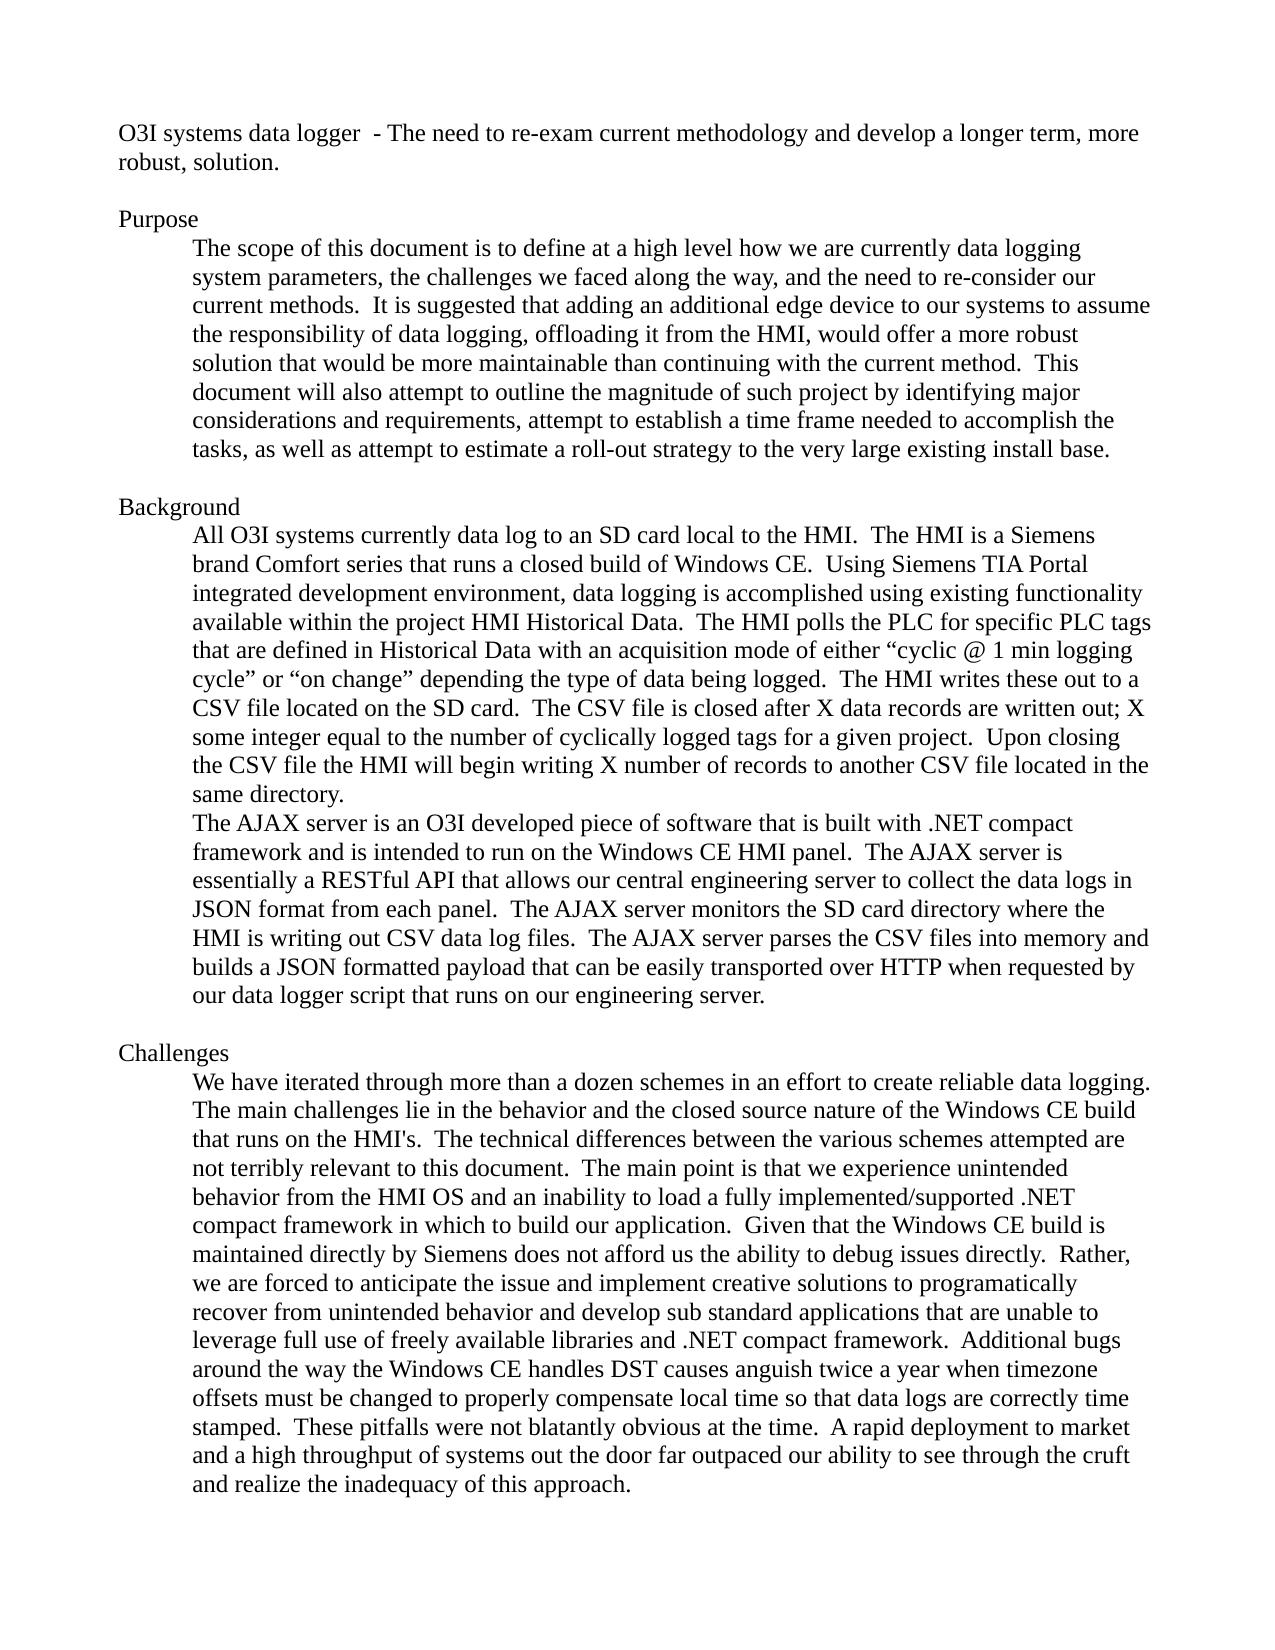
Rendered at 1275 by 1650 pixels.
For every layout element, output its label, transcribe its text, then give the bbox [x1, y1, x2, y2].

text Purpose [118, 204, 1157, 233]
text Background [118, 492, 1157, 521]
text The AJAX server is an O3I developed piece of software that is built with .NET compact framework and is intended to run on the Windows CE HMI panel. The AJAX server is essentially a RESTful API that allows our central engineering server to collect the data logs in JSON format from each panel. The AJAX server monitors the SD card directory where the HMI is writing out CSV data log files. The AJAX server parses the CSV files into memory and builds a JSON formatted payload that can be easily transported over HTTP when requested by our data logger script that runs on our engineering server. [192, 808, 1157, 1009]
text All O3I systems currently data log to an SD card local to the HMI. The HMI is a Siemens brand Comfort series that runs a closed build of Windows CE. Using Siemens TIA Portal integrated development environment, data logging is accomplished using existing functionality available within the project HMI Historical Data. The HMI polls the PLC for specific PLC tags that are defined in Historical Data with an acquisition mode of either “cyclic @ 1 min logging cycle” or “on change” depending the type of data being logged. The HMI writes these out to a CSV file located on the SD card. The CSV file is closed after X data records are written out; X some integer equal to the number of cyclically logged tags for a given project. Upon closing the CSV file the HMI will begin writing X number of records to another CSV file located in the same directory. [192, 521, 1157, 808]
text We have iterated through more than a dozen schemes in an effort to create reliable data logging. The main challenges lie in the behavior and the closed source nature of the Windows CE build that runs on the HMI's. The technical differences between the various schemes attempted are not terribly relevant to this document. The main point is that we experience unintended behavior from the HMI OS and an inability to load a fully implemented/supported .NET compact framework in which to build our application. Given that the Windows CE build is maintained directly by Siemens does not afford us the ability to debug issues directly. Rather, we are forced to anticipate the issue and implement creative solutions to programatically recover from unintended behavior and develop sub standard applications that are unable to leverage full use of freely available libraries and .NET compact framework. Additional bugs around the way the Windows CE handles DST causes anguish twice a year when timezone offsets must be changed to properly compensate local time so that data logs are correctly time stamped. These pitfalls were not blatantly obvious at the time. A rapid deployment to market and a high throughput of systems out the door far outpaced our ability to see through the cruft and realize the inadequacy of this approach. [192, 1067, 1157, 1498]
text The scope of this document is to define at a high level how we are currently data logging system parameters, the challenges we faced along the way, and the need to re-consider our current methods. It is suggested that adding an additional edge device to our systems to assume the responsibility of data logging, offloading it from the HMI, would offer a more robust solution that would be more maintainable than continuing with the current method. This document will also attempt to outline the magnitude of such project by identifying major considerations and requirements, attempt to establish a time frame needed to accomplish the tasks, as well as attempt to estimate a roll-out strategy to the very large existing install base. [192, 233, 1157, 463]
text O3I systems data logger - The need to re-exam current methodology and develop a longer term, more robust, solution. [118, 118, 1157, 176]
text Challenges [118, 1038, 1157, 1067]
